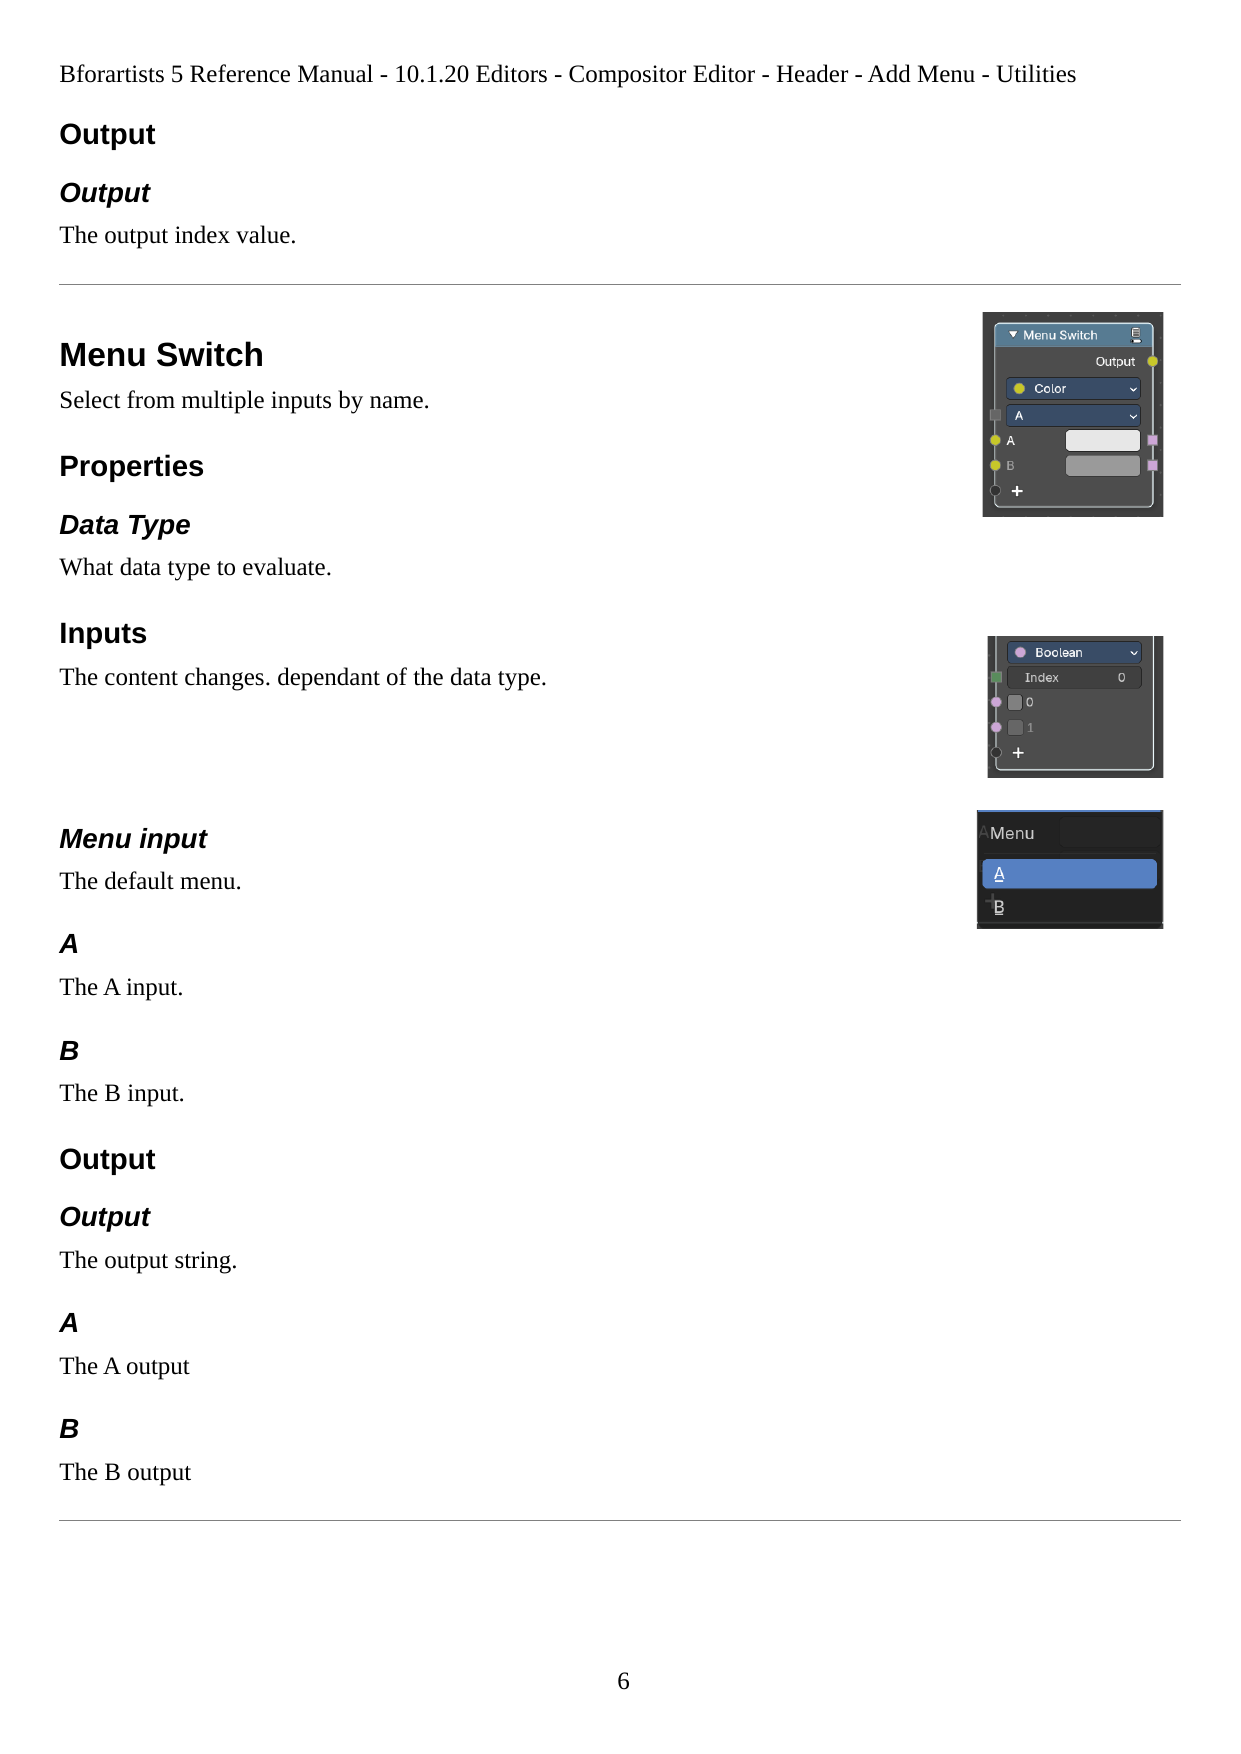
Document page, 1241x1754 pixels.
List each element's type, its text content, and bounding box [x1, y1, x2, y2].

subtitle Menu input [59, 822, 976, 854]
text Select from multiple inputs by name. [59, 386, 982, 414]
text The content changes. dependant of the data type. [59, 662, 987, 691]
subtitle [1164, 449, 1181, 483]
subtitle Data Type [59, 508, 1181, 540]
subtitle B [59, 1412, 1181, 1444]
picture [982, 312, 1164, 517]
text The A input. [59, 972, 1181, 1001]
text What data type to evaluate. [59, 552, 1181, 581]
text [1164, 866, 1181, 895]
text The B output [59, 1457, 1181, 1486]
subtitle Output [59, 117, 1181, 151]
text The default menu. [59, 866, 976, 895]
subtitle A [59, 928, 1181, 960]
subtitle [1164, 334, 1181, 373]
subtitle Properties [59, 449, 982, 483]
text The B input. [59, 1078, 1181, 1107]
subtitle Output [59, 176, 1181, 208]
text The A output [59, 1351, 1181, 1380]
subtitle Menu Switch [59, 334, 982, 373]
subtitle [1164, 822, 1181, 854]
subtitle Inputs [59, 616, 1181, 650]
text The output index value. [59, 220, 1181, 249]
subtitle Output [59, 1142, 1181, 1176]
subtitle B [59, 1034, 1181, 1066]
subtitle A [59, 1307, 1181, 1338]
picture [987, 636, 1164, 778]
subtitle Output [59, 1201, 1181, 1232]
picture [976, 810, 1164, 929]
text The output string. [59, 1245, 1181, 1274]
